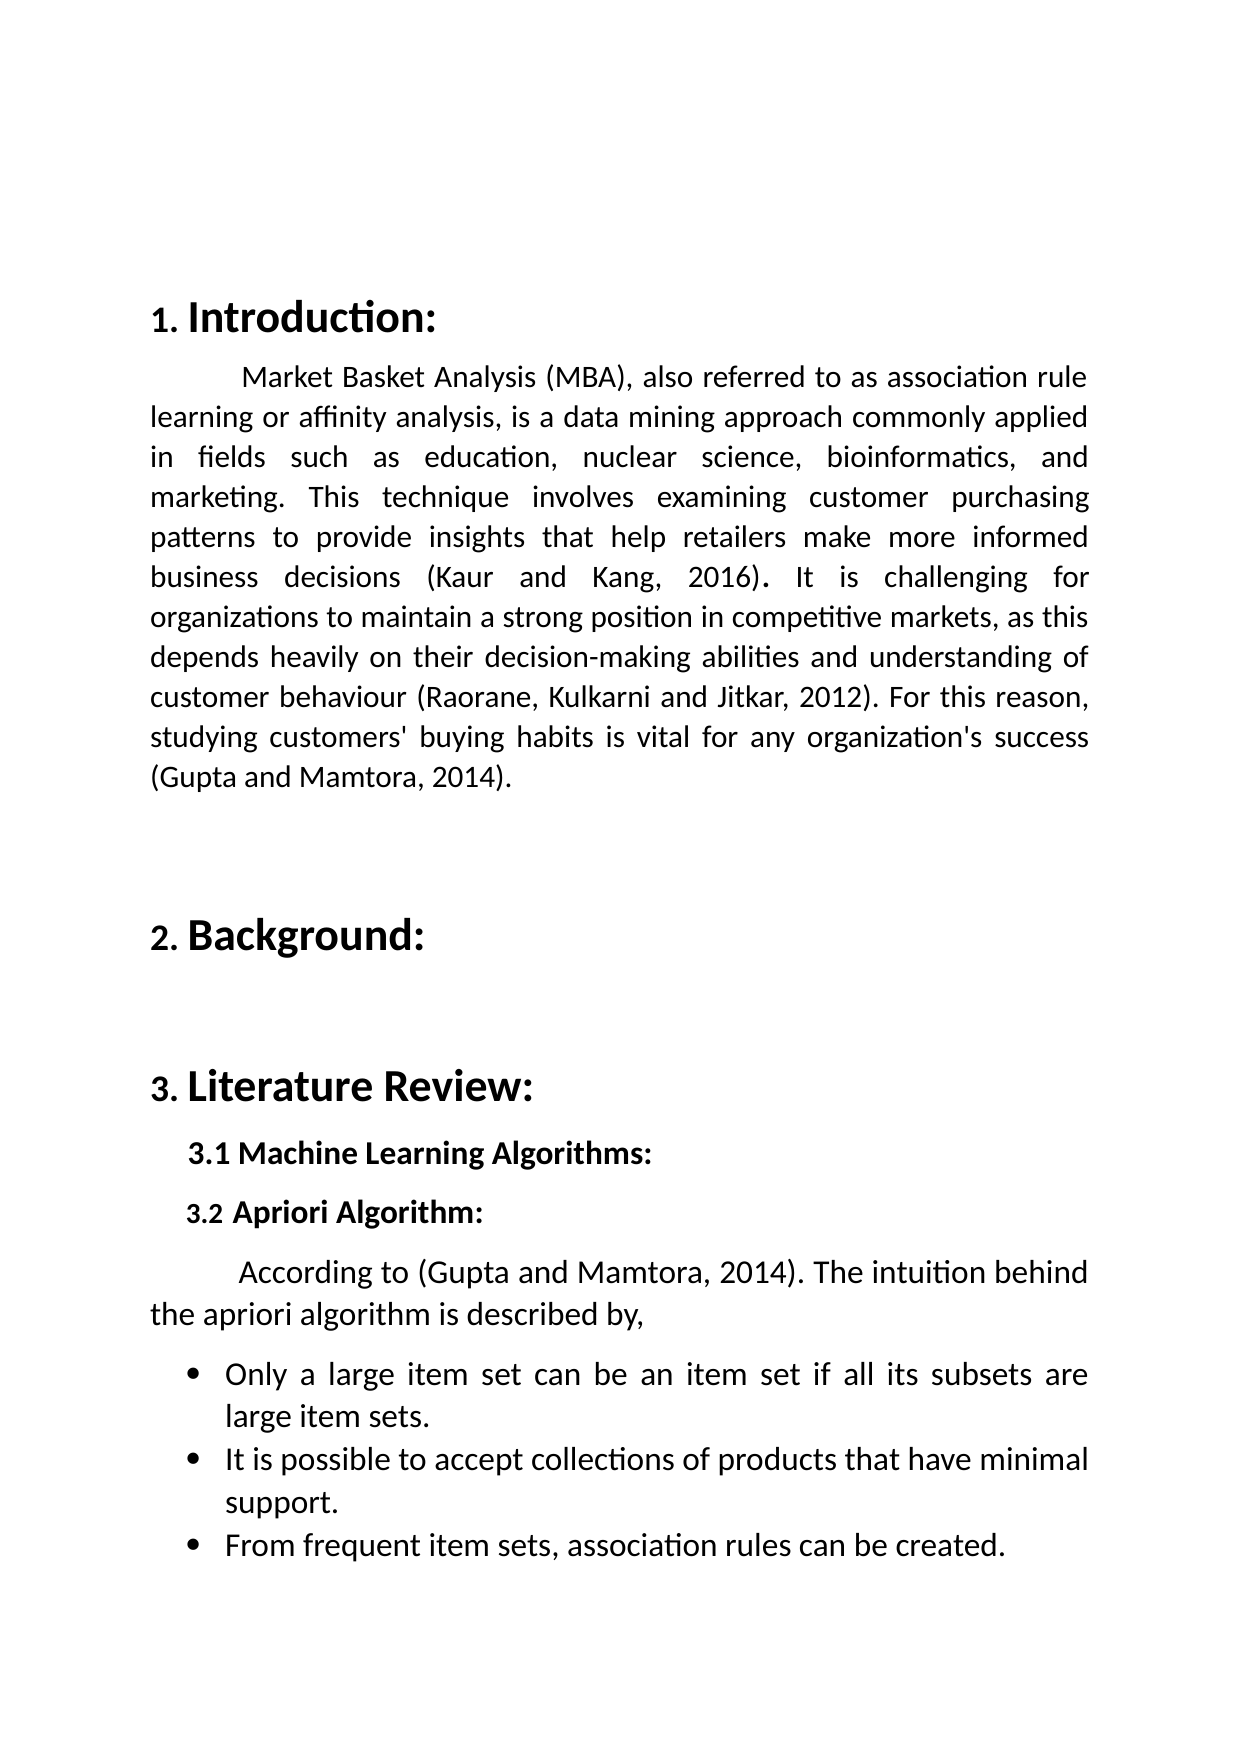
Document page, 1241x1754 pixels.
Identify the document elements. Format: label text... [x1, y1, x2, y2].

list From frequent item sets, association rules can be created. [187, 1523, 1090, 1564]
text Market Basket Analysis (MBA), also referred to as association rule learning or affinity analysis, is a data mining approach commonly applied in fields such as education, nuclear science, bioinformatics, and marketing. This technique involves examining customer purchasing patterns to provide insights that help retailers make more informed business decisions (Kaur and Kang, 2016). It is challenging for organizations to maintain a strong position in competitive markets, as this depends heavily on their decision-making abilities and understanding of customer behaviour (Raorane, Kulkarni and Jitkar, 2012). For this reason, studying customers' buying habits is vital for any organization's success (Gupta and Mamtora, 2014). [150, 357, 1090, 795]
text 3.2 Apriori Algorithm: [150, 1191, 1090, 1232]
list Background: [150, 906, 1090, 962]
list It is possible to accept collections of products that have minimal support. [187, 1438, 1090, 1522]
list Only a large item set can be an item set if all its subsets are large item sets. [187, 1353, 1090, 1436]
text According to (Gupta and Mamtora, 2014). The intuition behind the apriori algorithm is described by, [150, 1251, 1090, 1334]
list Literature Review: [150, 1057, 1090, 1112]
list Introduction: [150, 288, 1090, 344]
text 3.1 Machine Learning Algorithms: [187, 1132, 1090, 1173]
